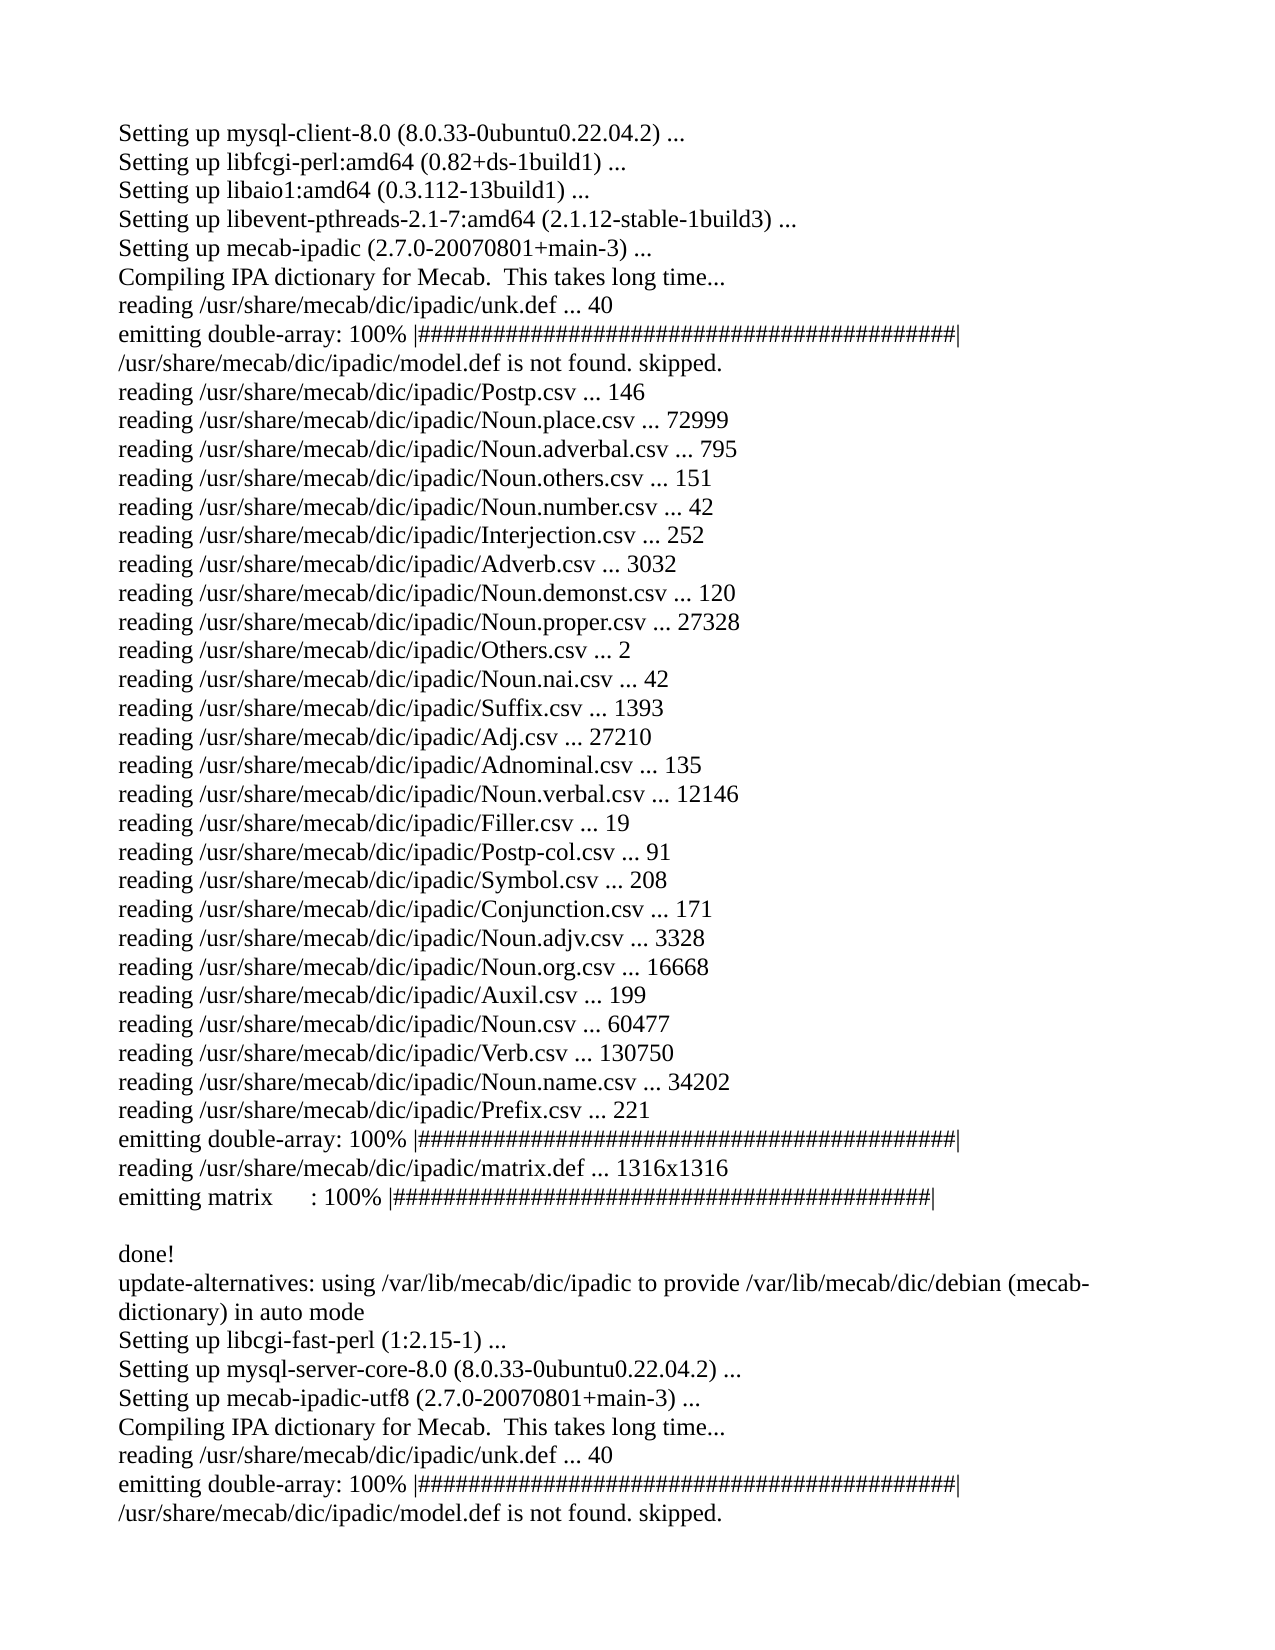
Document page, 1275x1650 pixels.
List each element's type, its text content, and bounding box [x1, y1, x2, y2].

text reading /usr/share/mecab/dic/ipadic/Noun.org.csv ... 16668 [118, 952, 1157, 981]
text reading /usr/share/mecab/dic/ipadic/Noun.number.csv ... 42 [118, 492, 1157, 521]
text reading /usr/share/mecab/dic/ipadic/Noun.nai.csv ... 42 [118, 664, 1157, 693]
text reading /usr/share/mecab/dic/ipadic/Noun.others.csv ... 151 [118, 463, 1157, 492]
text Setting up mecab-ipadic (2.7.0-20070801+main-3) ... [118, 233, 1157, 262]
text Setting up mysql-server-core-8.0 (8.0.33-0ubuntu0.22.04.2) ... [118, 1354, 1157, 1383]
text reading /usr/share/mecab/dic/ipadic/unk.def ... 40 [118, 1441, 1157, 1469]
text /usr/share/mecab/dic/ipadic/model.def is not found. skipped. [118, 1498, 1157, 1527]
text reading /usr/share/mecab/dic/ipadic/Noun.name.csv ... 34202 [118, 1067, 1157, 1096]
text reading /usr/share/mecab/dic/ipadic/Noun.demonst.csv ... 120 [118, 578, 1157, 607]
text reading /usr/share/mecab/dic/ipadic/Noun.csv ... 60477 [118, 1009, 1157, 1038]
text reading /usr/share/mecab/dic/ipadic/Adverb.csv ... 3032 [118, 549, 1157, 578]
text Setting up mecab-ipadic-utf8 (2.7.0-20070801+main-3) ... [118, 1383, 1157, 1412]
text reading /usr/share/mecab/dic/ipadic/matrix.def ... 1316x1316 [118, 1153, 1157, 1182]
text reading /usr/share/mecab/dic/ipadic/Conjunction.csv ... 171 [118, 894, 1157, 923]
text emitting matrix : 100% |###########################################| [118, 1182, 1157, 1211]
text Setting up libcgi-fast-perl (1:2.15-1) ... [118, 1326, 1157, 1354]
text done! [118, 1239, 1157, 1268]
text reading /usr/share/mecab/dic/ipadic/Others.csv ... 2 [118, 636, 1157, 664]
text update-alternatives: using /var/lib/mecab/dic/ipadic to provide /var/lib/mecab/dic/debian (mecab-dictionary) in auto mode [118, 1268, 1157, 1326]
text Setting up mysql-client-8.0 (8.0.33-0ubuntu0.22.04.2) ... [118, 118, 1157, 147]
text reading /usr/share/mecab/dic/ipadic/Interjection.csv ... 252 [118, 521, 1157, 549]
text reading /usr/share/mecab/dic/ipadic/Verb.csv ... 130750 [118, 1038, 1157, 1067]
text emitting double-array: 100% |###########################################| [118, 319, 1157, 348]
text Compiling IPA dictionary for Mecab. This takes long time... [118, 262, 1157, 291]
text Compiling IPA dictionary for Mecab. This takes long time... [118, 1412, 1157, 1441]
text reading /usr/share/mecab/dic/ipadic/Noun.adjv.csv ... 3328 [118, 923, 1157, 952]
text reading /usr/share/mecab/dic/ipadic/Noun.proper.csv ... 27328 [118, 607, 1157, 636]
text reading /usr/share/mecab/dic/ipadic/Noun.verbal.csv ... 12146 [118, 779, 1157, 808]
text reading /usr/share/mecab/dic/ipadic/Adnominal.csv ... 135 [118, 751, 1157, 779]
text reading /usr/share/mecab/dic/ipadic/Auxil.csv ... 199 [118, 981, 1157, 1009]
text /usr/share/mecab/dic/ipadic/model.def is not found. skipped. [118, 348, 1157, 377]
text reading /usr/share/mecab/dic/ipadic/Postp.csv ... 146 [118, 377, 1157, 406]
text reading /usr/share/mecab/dic/ipadic/unk.def ... 40 [118, 291, 1157, 319]
text Setting up libevent-pthreads-2.1-7:amd64 (2.1.12-stable-1build3) ... [118, 204, 1157, 233]
text Setting up libfcgi-perl:amd64 (0.82+ds-1build1) ... [118, 147, 1157, 176]
text emitting double-array: 100% |###########################################| [118, 1469, 1157, 1498]
text emitting double-array: 100% |###########################################| [118, 1124, 1157, 1153]
text reading /usr/share/mecab/dic/ipadic/Prefix.csv ... 221 [118, 1096, 1157, 1124]
text reading /usr/share/mecab/dic/ipadic/Noun.adverbal.csv ... 795 [118, 434, 1157, 463]
text reading /usr/share/mecab/dic/ipadic/Postp-col.csv ... 91 [118, 837, 1157, 866]
text reading /usr/share/mecab/dic/ipadic/Noun.place.csv ... 72999 [118, 406, 1157, 434]
text reading /usr/share/mecab/dic/ipadic/Filler.csv ... 19 [118, 808, 1157, 837]
text reading /usr/share/mecab/dic/ipadic/Adj.csv ... 27210 [118, 722, 1157, 751]
text reading /usr/share/mecab/dic/ipadic/Suffix.csv ... 1393 [118, 693, 1157, 722]
text reading /usr/share/mecab/dic/ipadic/Symbol.csv ... 208 [118, 866, 1157, 894]
text Setting up libaio1:amd64 (0.3.112-13build1) ... [118, 176, 1157, 204]
